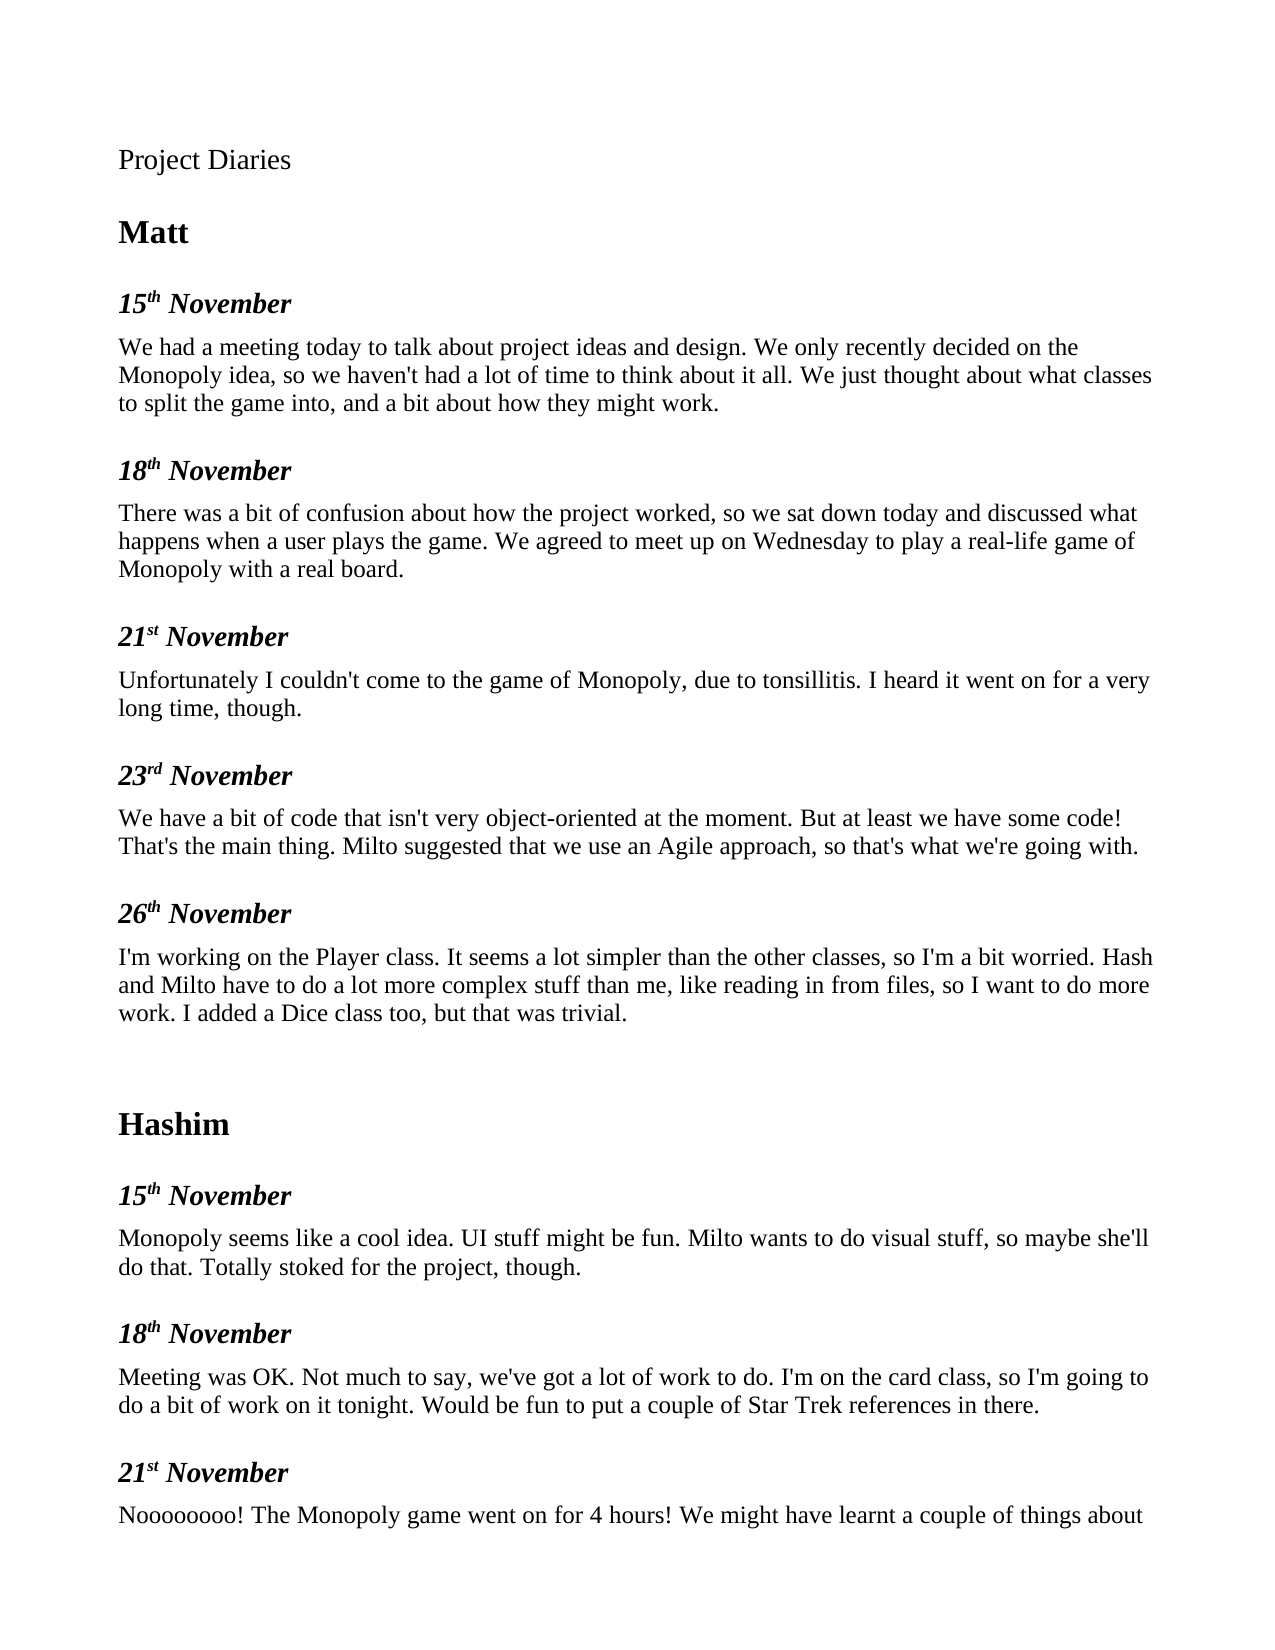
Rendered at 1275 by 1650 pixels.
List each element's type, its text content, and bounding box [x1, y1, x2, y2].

text Project Diaries [118, 143, 1157, 176]
text Monopoly seems like a cool idea. UI stuff might be fun. Milto wants to do visual stuff, so maybe she'll do that. Totally stoked for the project, though. [118, 1224, 1157, 1280]
list 15th November [118, 288, 1157, 320]
text We had a meeting today to talk about project ideas and design. We only recently decided on the Monopoly idea, so we haven't had a lot of time to think about it all. We just thought about what classes to split the game into, and a bit about how they might work. [118, 333, 1157, 417]
list 18th November [118, 1318, 1157, 1350]
list 26th November [118, 898, 1157, 930]
list 21st November [118, 1456, 1157, 1489]
text Unfortunately I couldn't come to the game of Monopoly, due to tonsillitis. I heard it went on for a very long time, though. [118, 666, 1157, 722]
text We have a bit of code that isn't very object-oriented at the moment. But at least we have some code! That's the main thing. Milto suggested that we use an Agile approach, so that's what we're going with. [118, 804, 1157, 860]
list 18th November [118, 454, 1157, 487]
list 23rd November [118, 759, 1157, 792]
list 15th November [118, 1179, 1157, 1212]
text Noooooooo! The Monopoly game went on for 4 hours! We might have learnt a couple of things about [118, 1501, 1157, 1529]
text I'm working on the Player class. It seems a lot simpler than the other classes, so I'm a bit worried. Hash and Milto have to do a lot more complex stuff than me, like reading in from files, so I want to do more work. I added a Dice class too, but that was trivial. [118, 943, 1157, 1027]
list 21st November [118, 621, 1157, 653]
text There was a bit of confusion about how the project worked, so we sat down today and discussed what happens when a user plays the game. We agreed to meet up on Wednesday to play a real-life game of Monopoly with a real board. [118, 499, 1157, 583]
text Meeting was OK. Not much to say, we've got a lot of work to do. I'm on the card class, so I'm going to do a bit of work on it tonight. Would be fun to put a couple of Star Trek references in there. [118, 1363, 1157, 1419]
list Hashim [118, 1105, 1157, 1142]
list Matt [118, 213, 1157, 250]
